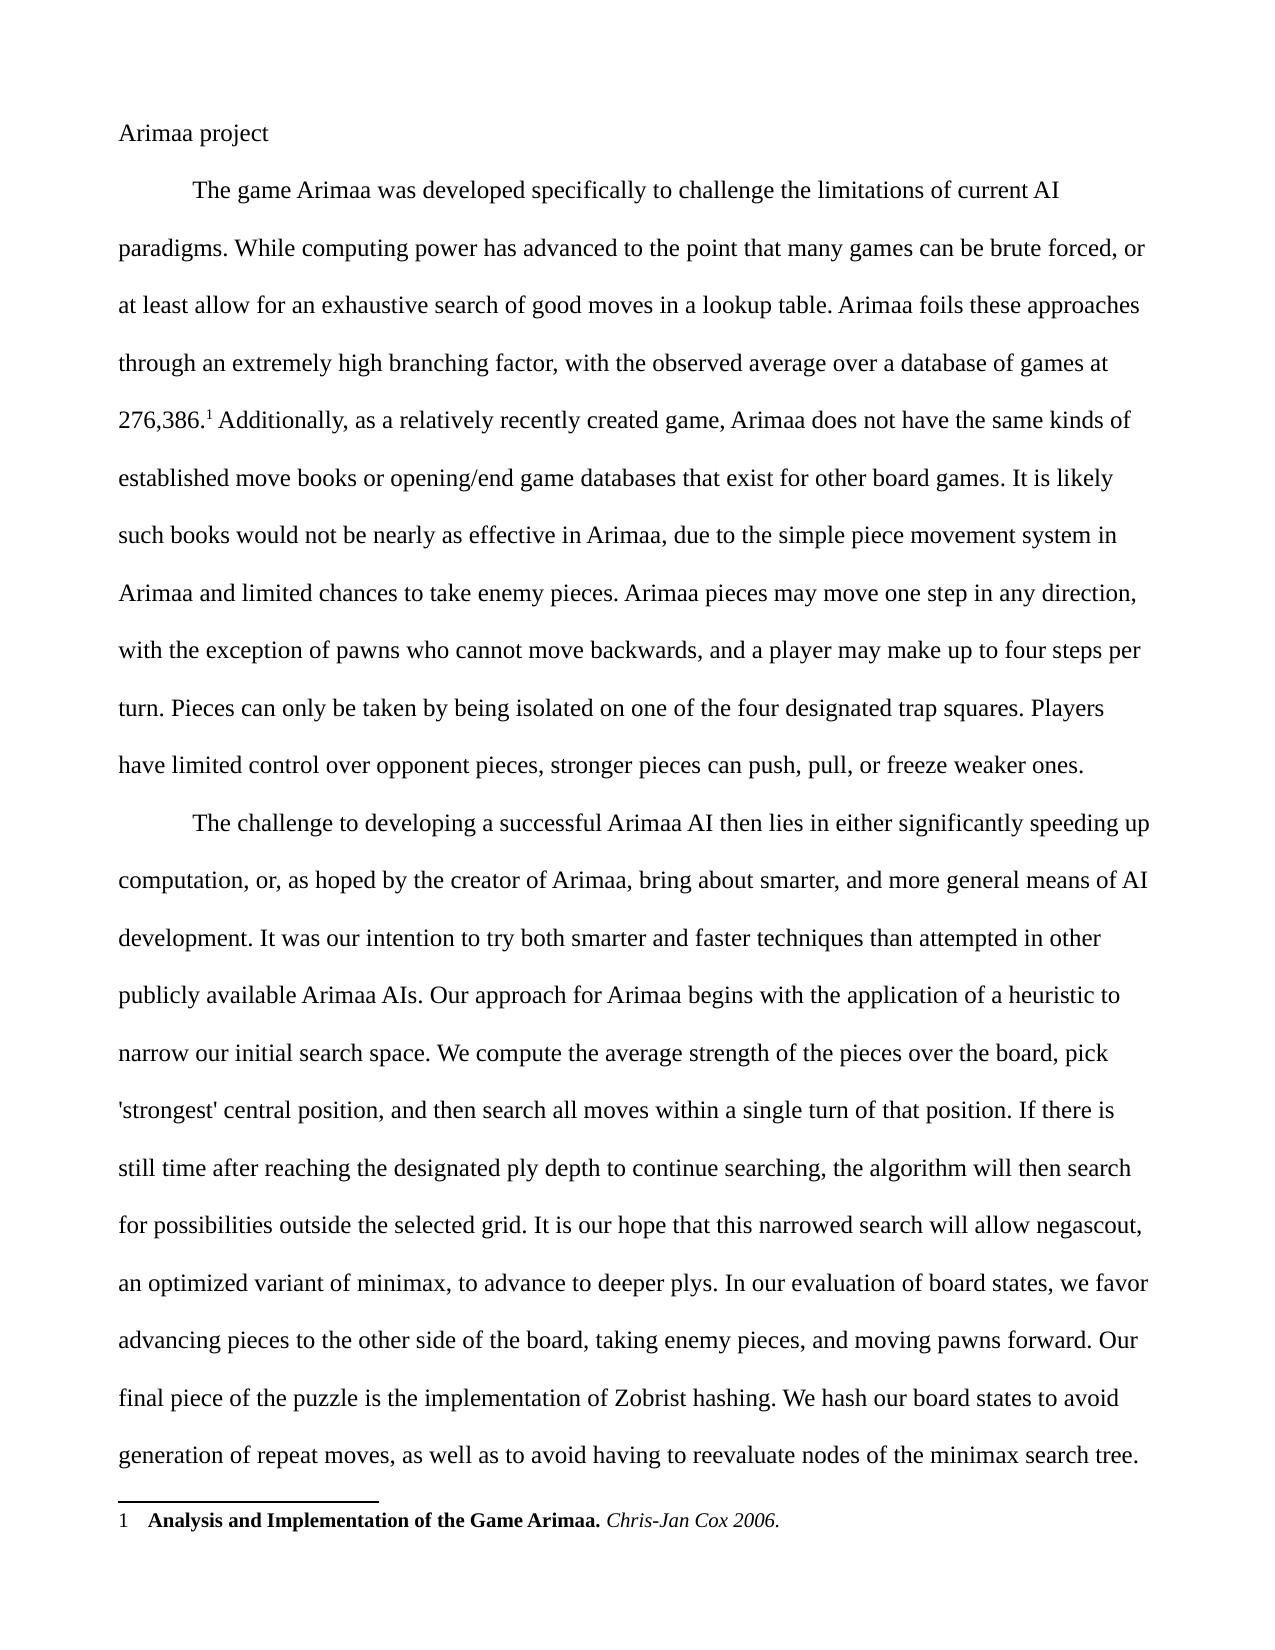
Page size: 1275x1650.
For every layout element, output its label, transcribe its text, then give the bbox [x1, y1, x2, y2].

text Arimaa project [118, 118, 1157, 147]
text Analysis and Implementation of the Game Arimaa. Chris-Jan Cox 2006. [118, 1508, 1157, 1532]
text The challenge to developing a successful Arimaa AI then lies in either significantly speeding up computation, or, as hoped by the creator of Arimaa, bring about smarter, and more general means of AI development. It was our intention to try both smarter and faster techniques than attempted in other publicly available Arimaa AIs. Our approach for Arimaa begins with the application of a heuristic to narrow our initial search space. We compute the average strength of the pieces over the board, pick 'strongest' central position, and then search all moves within a single turn of that position. If there is still time after reaching the designated ply depth to continue searching, the algorithm will then search for possibilities outside the selected grid. It is our hope that this narrowed search will allow negascout, an optimized variant of minimax, to advance to deeper plys. In our evaluation of board states, we favor advancing pieces to the other side of the board, taking enemy pieces, and moving pawns forward. Our final piece of the puzzle is the implementation of Zobrist hashing. We hash our board states to avoid generation of repeat moves, as well as to avoid having to reevaluate nodes of the minimax search tree. [118, 808, 1157, 1469]
text The game Arimaa was developed specifically to challenge the limitations of current AI paradigms. While computing power has advanced to the point that many games can be brute forced, or at least allow for an exhaustive search of good moves in a lookup table. Arimaa foils these approaches through an extremely high branching factor, with the observed average over a database of games at 276,386. Additionally, as a relatively recently created game, Arimaa does not have the same kinds of established move books or opening/end game databases that exist for other board games. It is likely such books would not be nearly as effective in Arimaa, due to the simple piece movement system in Arimaa and limited chances to take enemy pieces. Arimaa pieces may move one step in any direction, with the exception of pawns who cannot move backwards, and a player may make up to four steps per turn. Pieces can only be taken by being isolated on one of the four designated trap squares. Players have limited control over opponent pieces, stronger pieces can push, pull, or freeze weaker ones. [118, 176, 1157, 779]
